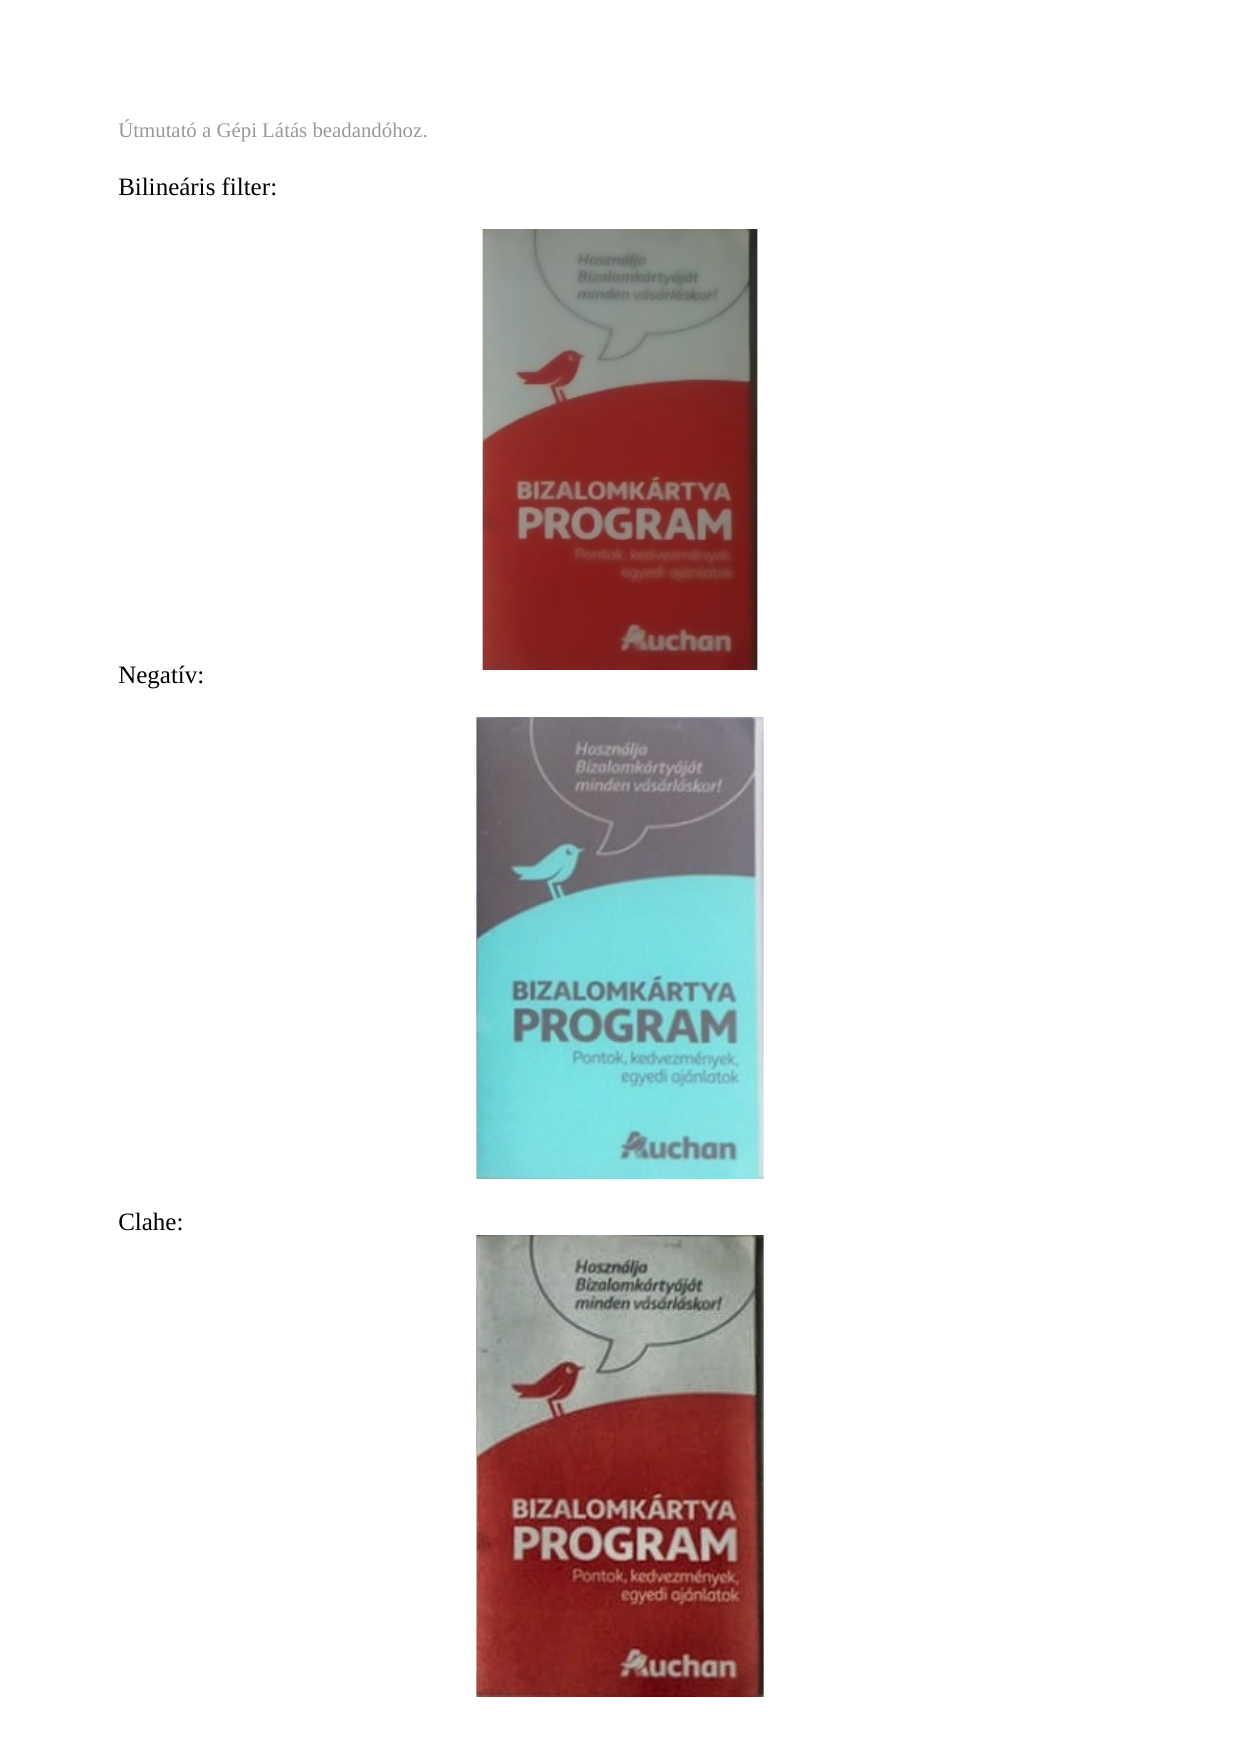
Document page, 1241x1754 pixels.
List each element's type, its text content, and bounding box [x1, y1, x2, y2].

picture [476, 717, 764, 1179]
picture [482, 229, 758, 670]
text Clahe: [118, 1207, 1122, 1235]
picture [476, 1235, 764, 1697]
text Bilineáris filter: [118, 172, 1122, 200]
text Negatív: [118, 660, 1122, 689]
